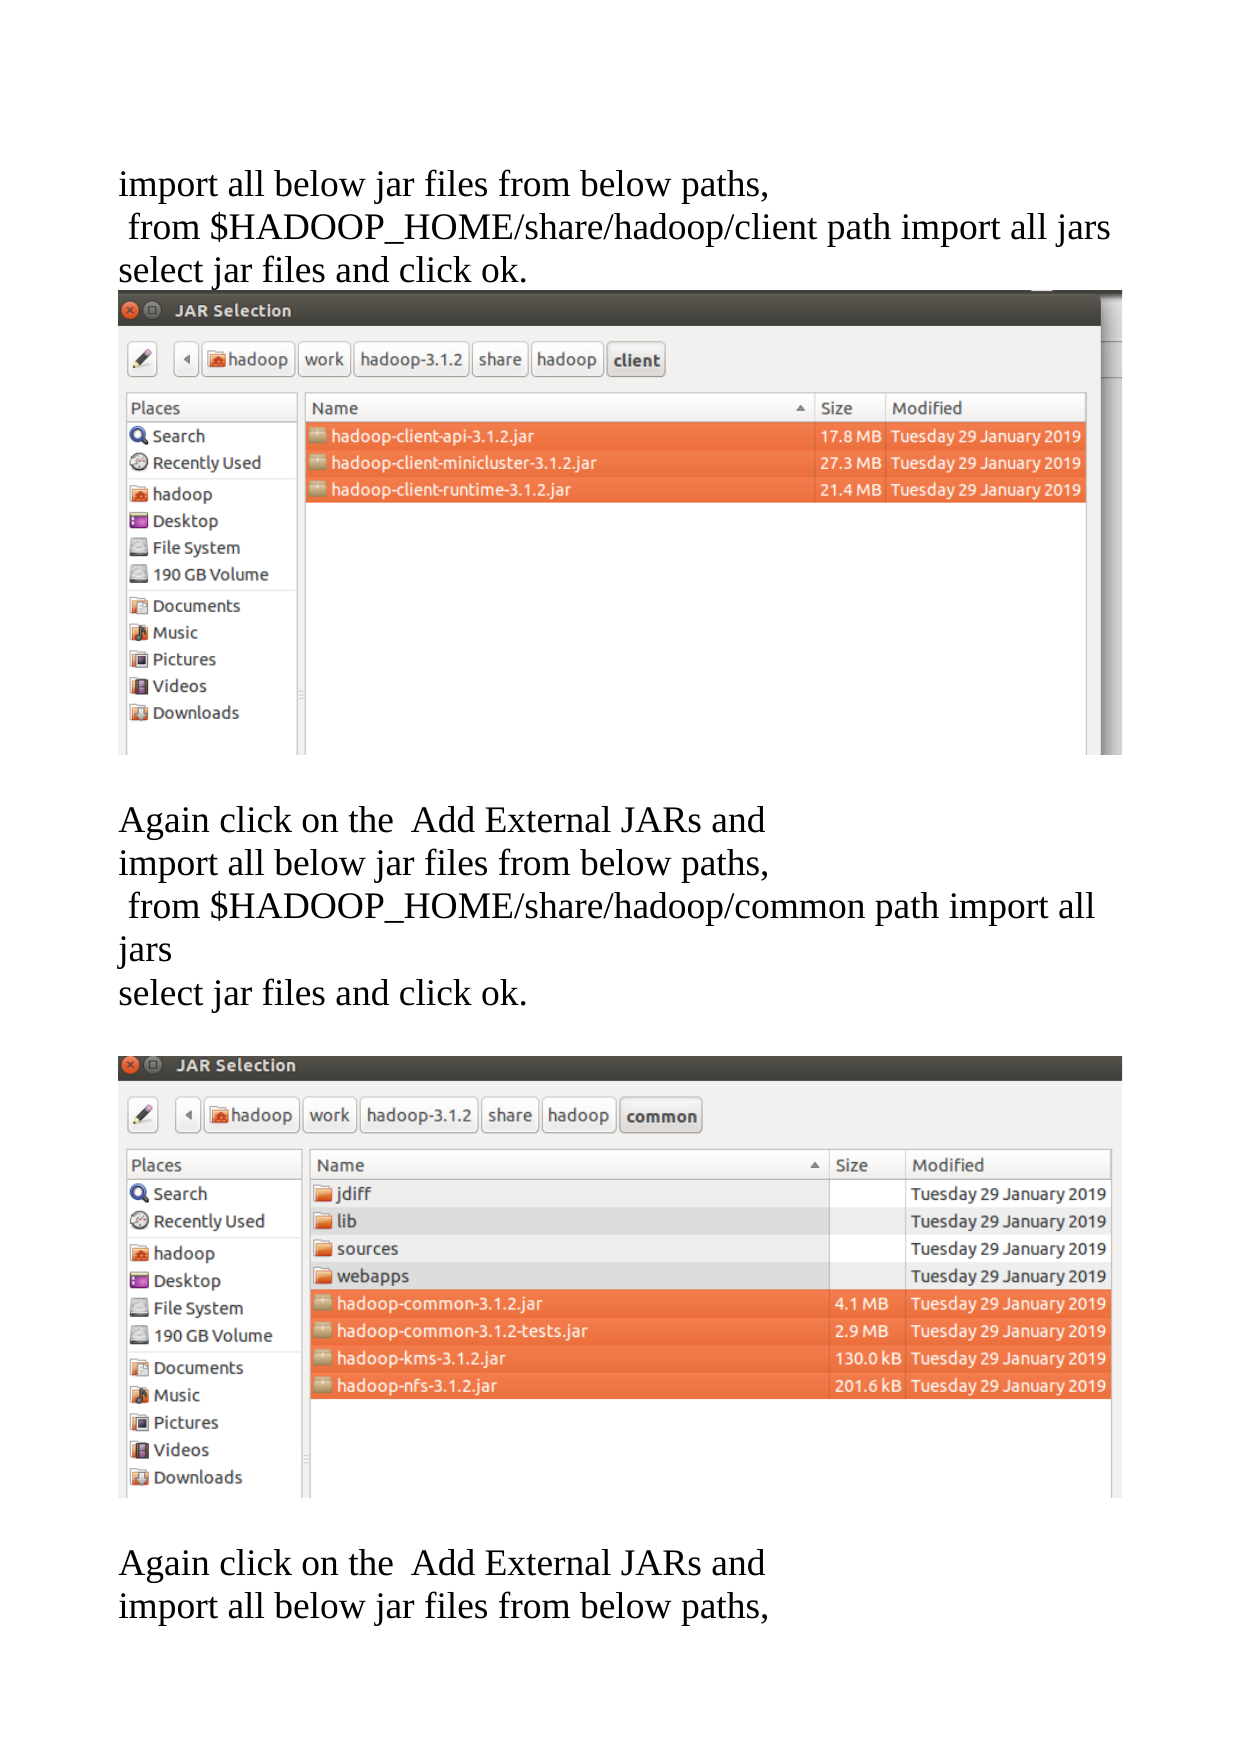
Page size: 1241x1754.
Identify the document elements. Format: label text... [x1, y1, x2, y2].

text Again click on the Add External JARs and [118, 1541, 1122, 1584]
picture [118, 1056, 1123, 1498]
text import all below jar files from below paths, [118, 161, 1122, 204]
text select jar files and click ok. [118, 247, 1122, 290]
text select jar files and click ok. [118, 970, 1122, 1013]
text import all below jar files from below paths, [118, 1584, 1122, 1627]
text import all below jar files from below paths, [118, 841, 1122, 884]
text Again click on the Add External JARs and [118, 797, 1122, 841]
text from $HADOOP_HOME/share/hadoop/client path import all jars [118, 204, 1122, 247]
picture [118, 290, 1123, 755]
text from $HADOOP_HOME/share/hadoop/common path import all jars [118, 884, 1122, 970]
